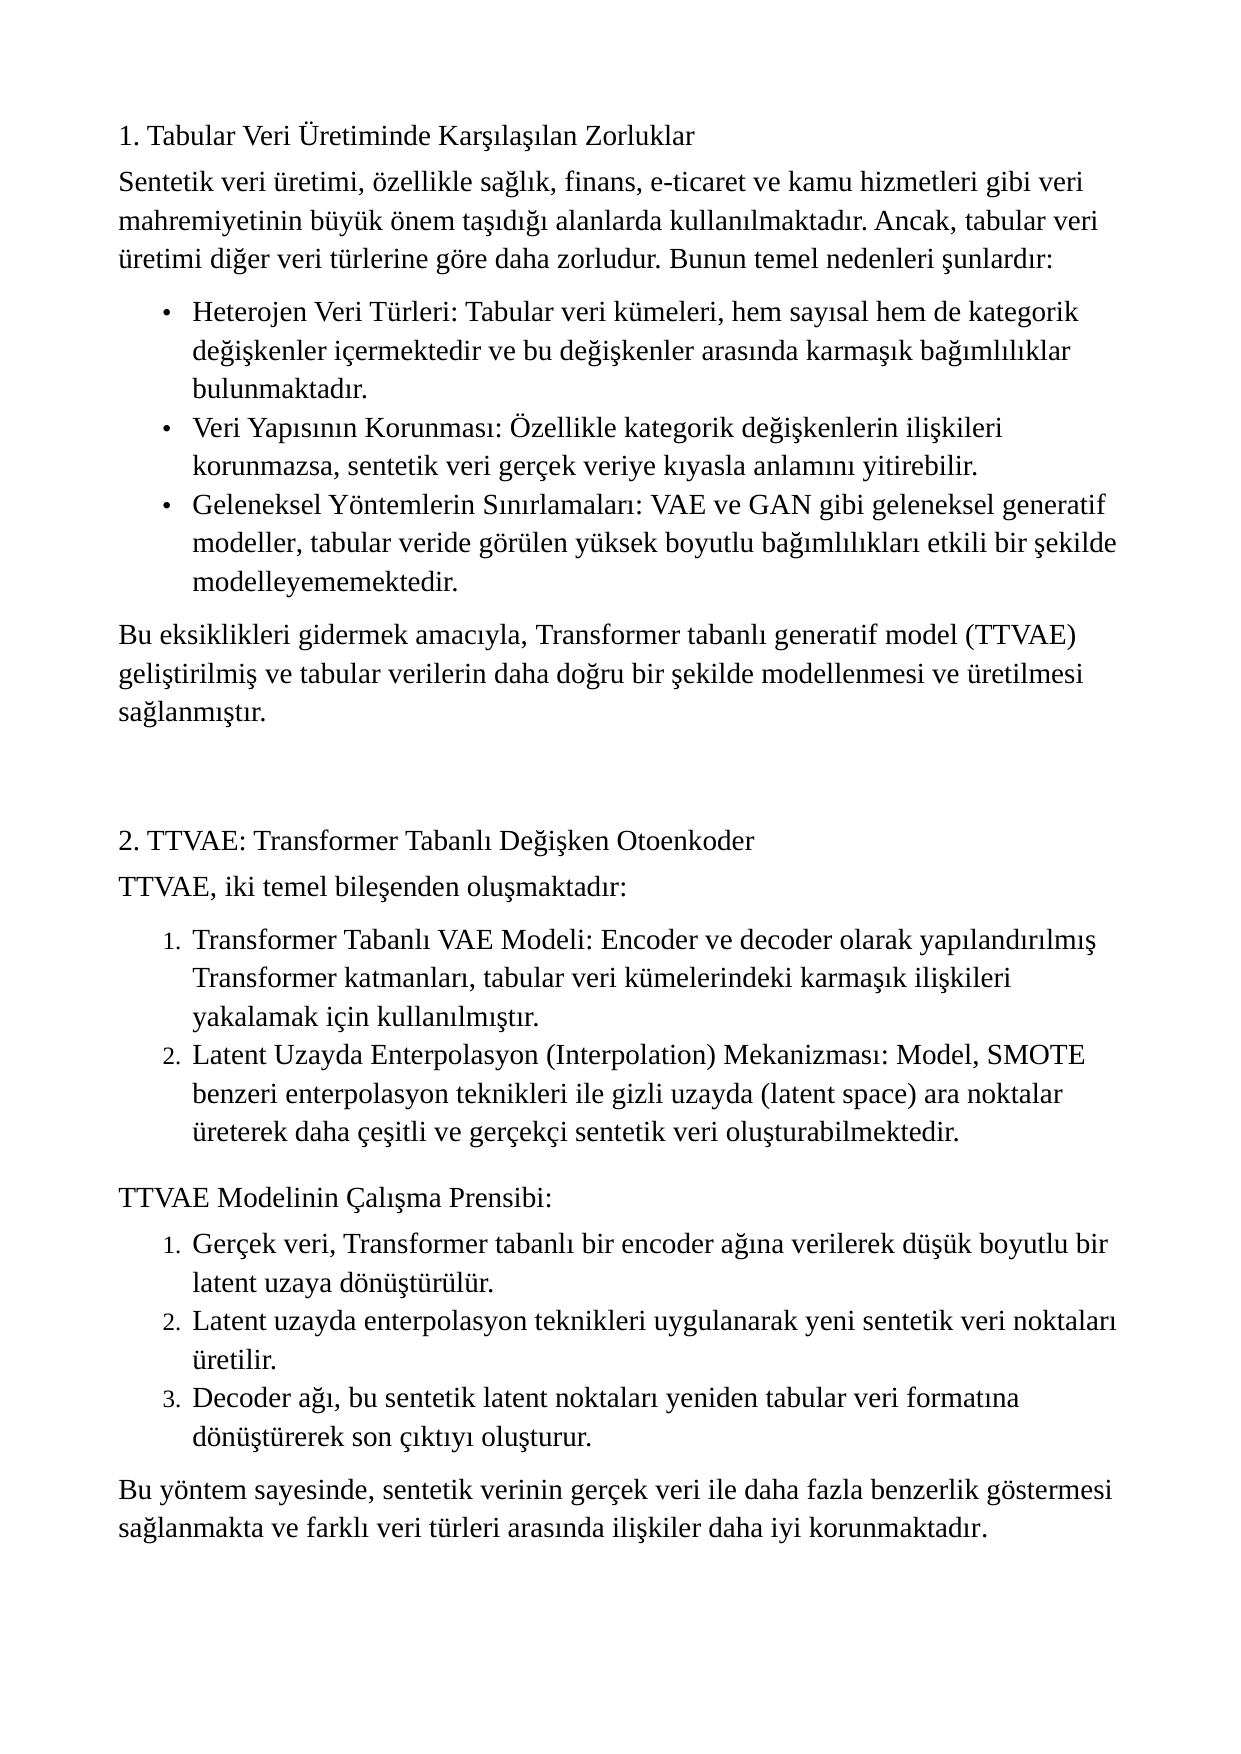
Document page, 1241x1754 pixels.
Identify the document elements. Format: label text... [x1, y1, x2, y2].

text Bu yöntem sayesinde, sentetik verinin gerçek veri ile daha fazla benzerlik göstermesi sağlanmakta ve farklı veri türleri arasında ilişkiler daha iyi korunmaktadır. [118, 1472, 1122, 1544]
subtitle 1. Tabular Veri Üretiminde Karşılaşılan Zorluklar [118, 118, 1122, 152]
list Transformer Tabanlı VAE Modeli: Encoder ve decoder olarak yapılandırılmış Transformer katmanları, tabular veri kümelerindeki karmaşık ilişkileri yakalamak için kullanılmıştır. [162, 922, 1122, 1032]
list Geleneksel Yöntemlerin Sınırlamaları: VAE ve GAN gibi geleneksel generatif modeller, tabular veride görülen yüksek boyutlu bağımlılıkları etkili bir şekilde modelleyememektedir. [162, 487, 1122, 598]
text Bu eksiklikleri gidermek amacıyla, Transformer tabanlı generatif model (TTVAE) geliştirilmiş ve tabular verilerin daha doğru bir şekilde modellenmesi ve üretilmesi sağlanmıştır. [118, 617, 1122, 728]
list Gerçek veri, Transformer tabanlı bir encoder ağına verilerek düşük boyutlu bir latent uzaya dönüştürülür. [162, 1226, 1122, 1298]
subtitle TTVAE Modelinin Çalışma Prensibi: [118, 1180, 1122, 1214]
list Latent Uzayda Enterpolasyon (Interpolation) Mekanizması: Model, SMOTE benzeri enterpolasyon teknikleri ile gizli uzayda (latent space) ara noktalar üreterek daha çeşitli ve gerçekçi sentetik veri oluşturabilmektedir. [162, 1037, 1122, 1148]
list Latent uzayda enterpolasyon teknikleri uygulanarak yeni sentetik veri noktaları üretilir. [162, 1303, 1122, 1375]
list Heterojen Veri Türleri: Tabular veri kümeleri, hem sayısal hem de kategorik değişkenler içermektedir ve bu değişkenler arasında karmaşık bağımlılıklar bulunmaktadır. [162, 294, 1122, 405]
list Veri Yapısının Korunması: Özellikle kategorik değişkenlerin ilişkileri korunmazsa, sentetik veri gerçek veriye kıyasla anlamını yitirebilir. [162, 410, 1122, 482]
text Sentetik veri üretimi, özellikle sağlık, finans, e-ticaret ve kamu hizmetleri gibi veri mahremiyetinin büyük önem taşıdığı alanlarda kullanılmaktadır. Ancak, tabular veri üretimi diğer veri türlerine göre daha zorludur. Bunun temel nedenleri şunlardır: [118, 164, 1122, 275]
list Decoder ağı, bu sentetik latent noktaları yeniden tabular veri formatına dönüştürerek son çıktıyı oluşturur. [162, 1380, 1122, 1452]
text TTVAE, iki temel bileşenden oluşmaktadır: [118, 869, 1122, 902]
subtitle 2. TTVAE: Transformer Tabanlı Değişken Otoenkoder [118, 823, 1122, 856]
